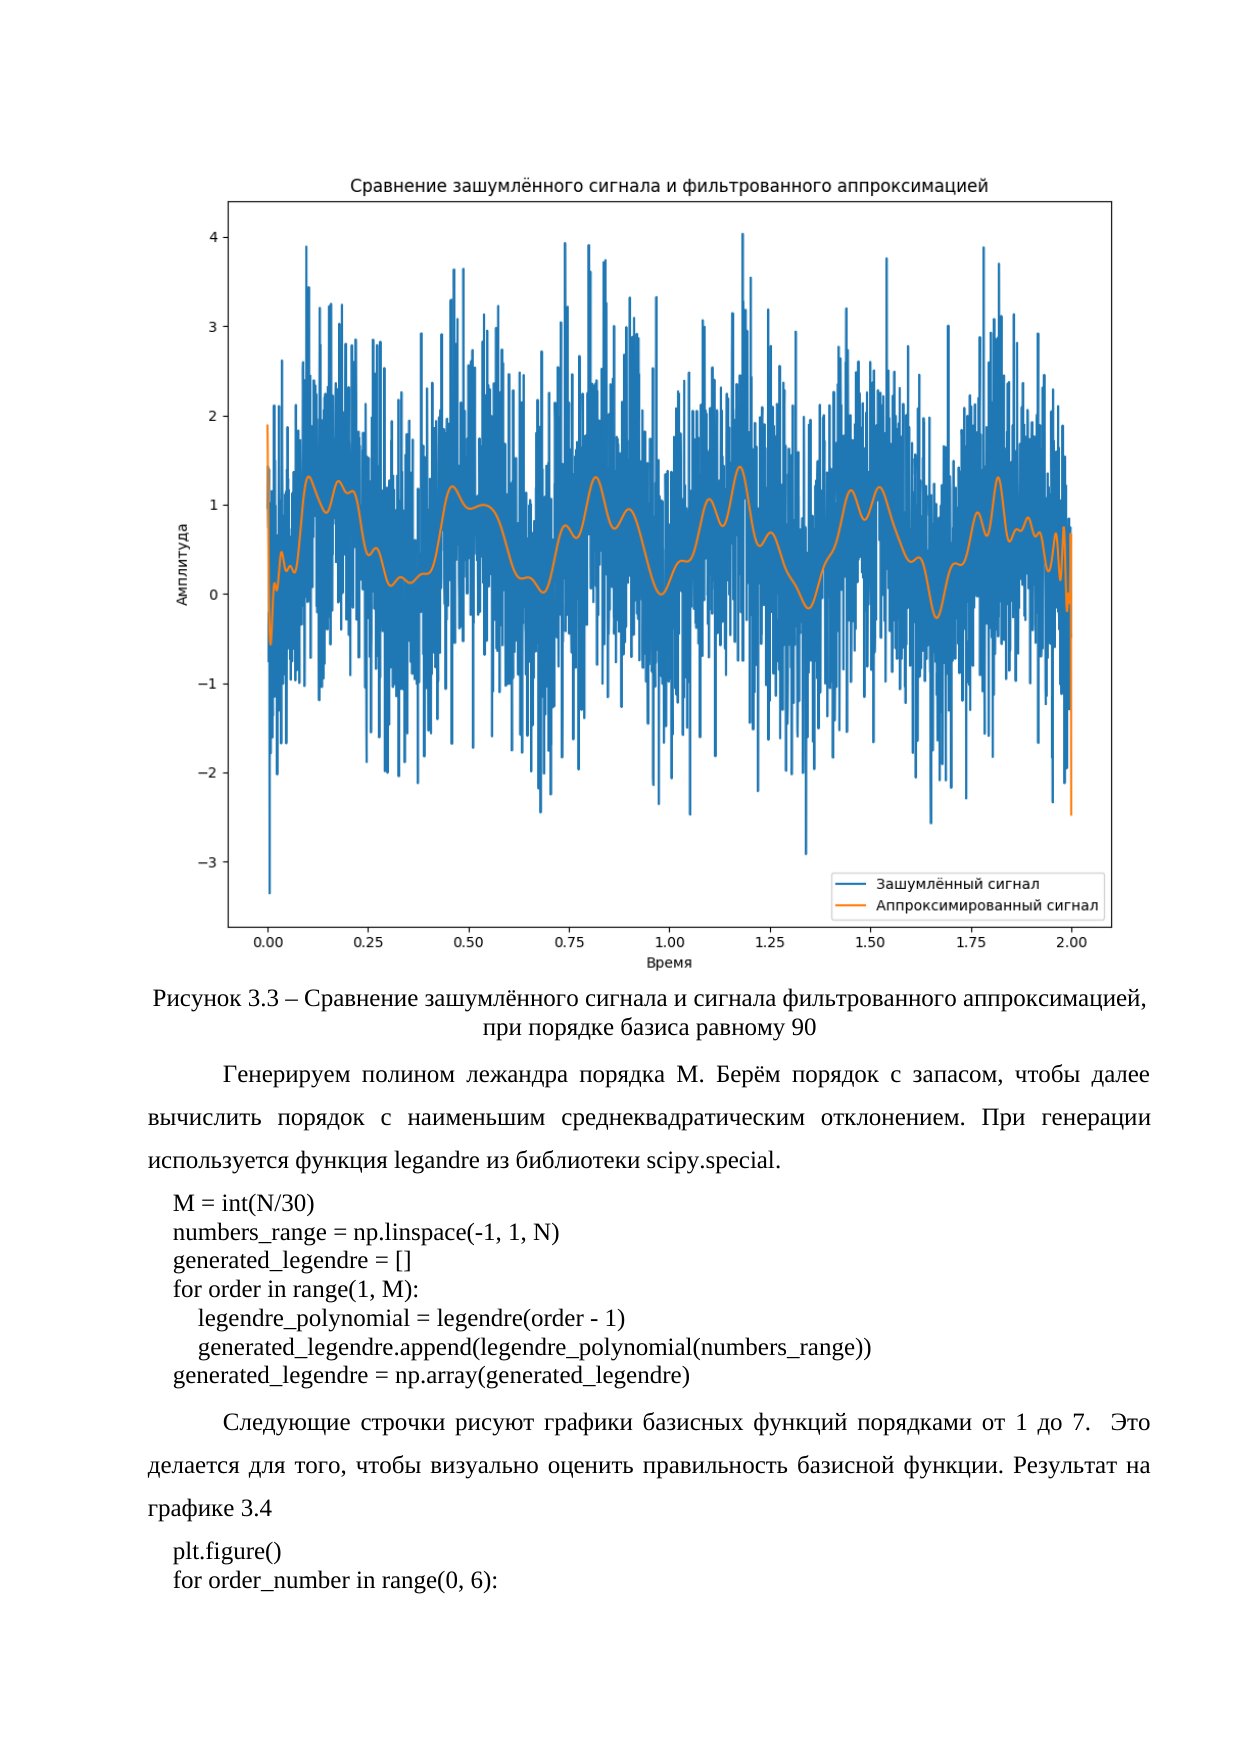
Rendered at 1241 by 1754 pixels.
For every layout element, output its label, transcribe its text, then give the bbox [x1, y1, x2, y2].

text for order_number in range(0, 6): [148, 1565, 1152, 1594]
text numbers_range = np.linspace(-1, 1, N) [148, 1217, 1152, 1246]
text generated_legendre = np.array(generated_legendre) [148, 1361, 1152, 1389]
text Рисунок 3.3 – Сравнение зашумлённого сигнала и сигнала фильтрованного аппроксимацией, при порядке базиса равному 90 [148, 984, 1152, 1041]
text generated_legendre.append(legendre_polynomial(numbers_range)) [148, 1332, 1152, 1361]
picture [147, 146, 1152, 984]
text generated_legendre = [] [148, 1246, 1152, 1274]
text M = int(N/30) [148, 1188, 1152, 1217]
text for order in range(1, M): [148, 1274, 1152, 1303]
text legendre_polynomial = legendre(order - 1) [148, 1303, 1152, 1332]
text plt.figure() [148, 1536, 1152, 1565]
text Следующие строчки рисуют графики базисных функций порядками от 1 до 7. Это делается для того, чтобы визуально оценить правильность базисной функции. Результат на графике 3.4 [148, 1407, 1152, 1522]
text [148, 118, 1152, 146]
text Генерируем полином лежандра порядка М. Берём порядок с запасом, чтобы далее вычислить порядок с наименьшим среднеквадратическим отклонением. При генерации используется функция legandre из библиотеки scipy.special. [148, 1059, 1152, 1174]
